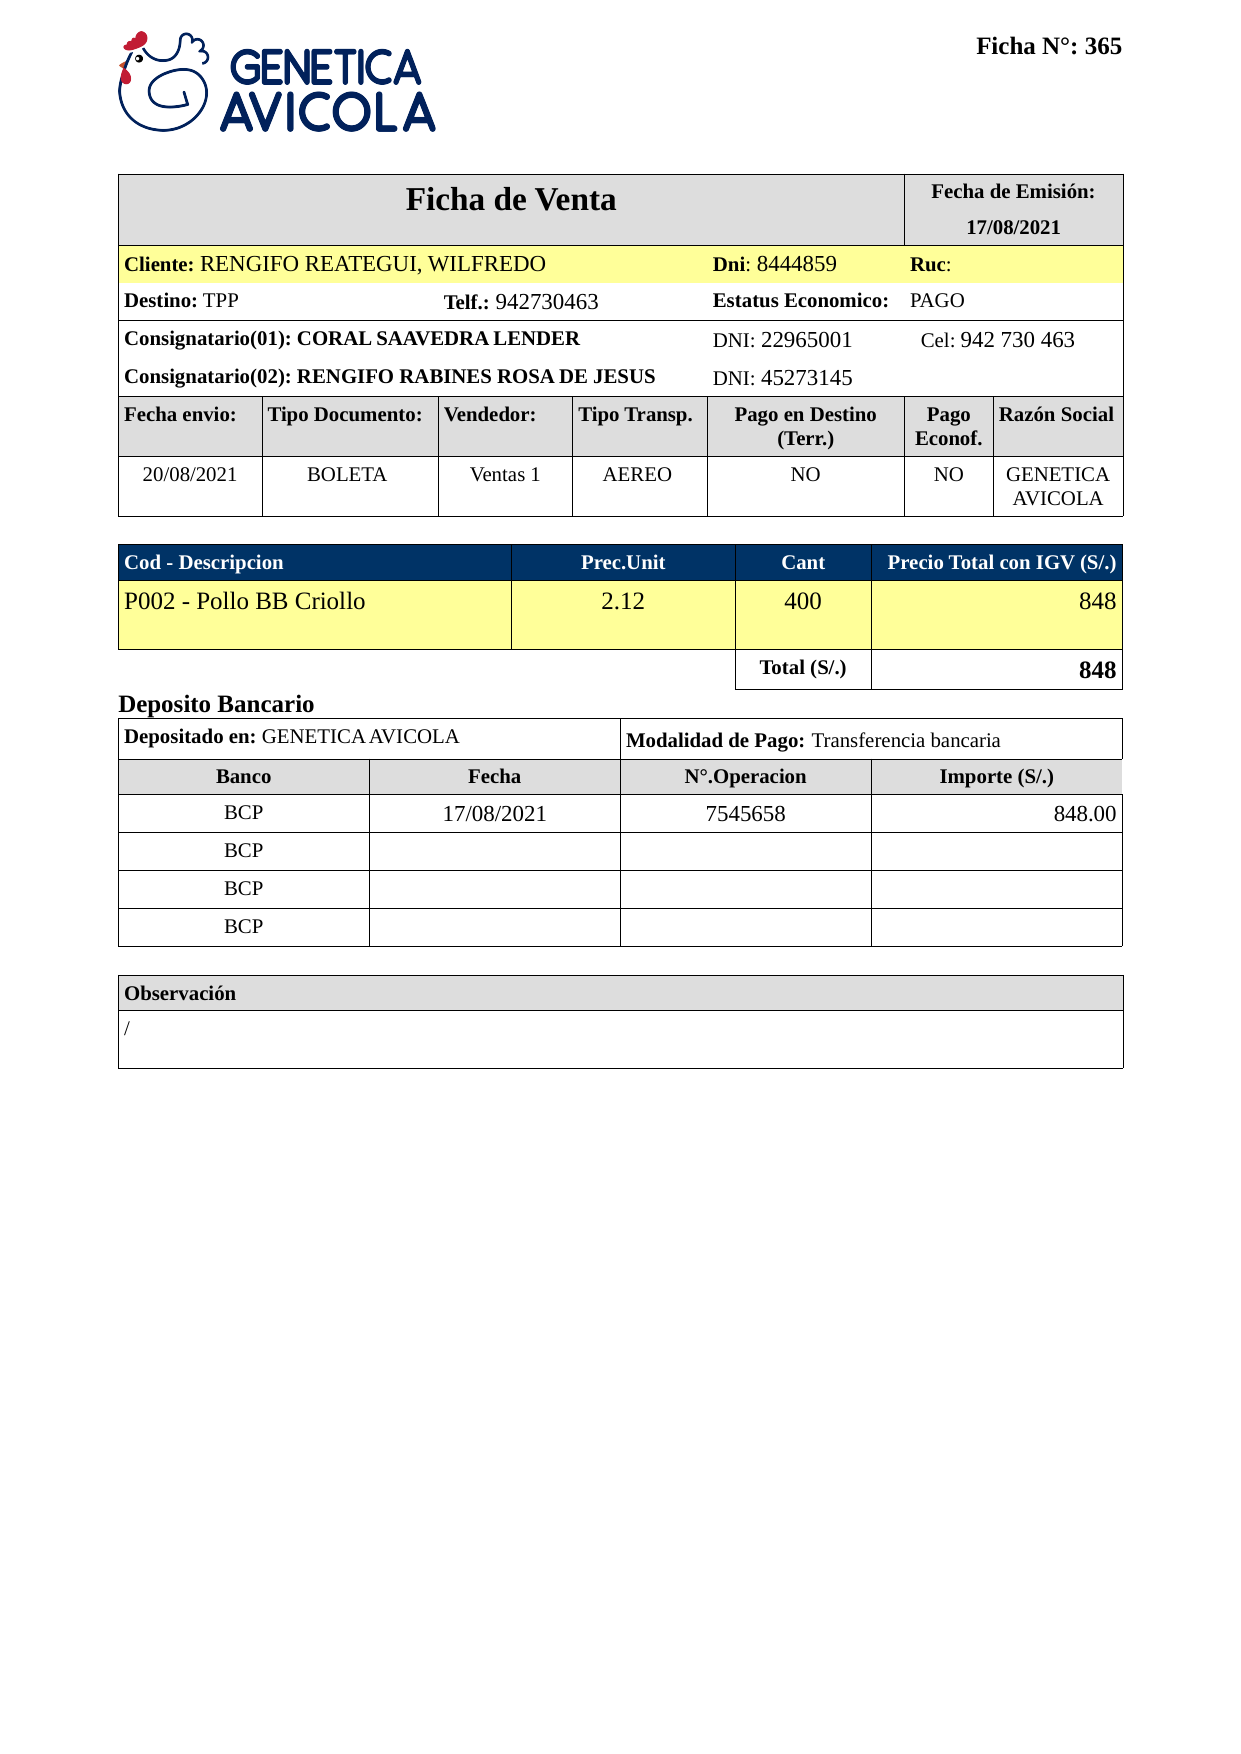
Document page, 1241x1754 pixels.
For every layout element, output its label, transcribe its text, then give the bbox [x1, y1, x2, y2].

table_cell N°.Operacion [621, 760, 871, 794]
table_cell Banco [119, 760, 369, 794]
table_cell Cliente: RENGIFO REATEGUI, WILFREDO [119, 246, 707, 283]
table_cell Ventas 1 [439, 457, 572, 516]
table_cell PAGO [904, 283, 1123, 320]
table_cell Vendedor: [439, 397, 572, 456]
table_cell 17/08/2021 [370, 795, 620, 832]
table_cell 2.12 [512, 581, 735, 649]
table_cell / [119, 1011, 1123, 1067]
table_cell Total (S/.) [736, 650, 871, 689]
table_cell BOLETA [263, 457, 438, 516]
table_cell NO [905, 457, 993, 516]
table_cell [872, 833, 1122, 870]
table_cell DNI: 22965001 [707, 321, 915, 358]
table_cell AEREO [573, 457, 707, 516]
table_cell Importe (S/.) [872, 760, 1122, 794]
table_header Precio Total con IGV (S/.) [872, 545, 1122, 580]
table_header Observación [119, 976, 1123, 1010]
table_cell Pago Econof. [905, 397, 993, 456]
table_cell 17/08/2021 [905, 209, 1123, 245]
table_header Fecha de Emisión: [905, 175, 1123, 209]
table_header Depositado en: GENETICA AVICOLA [119, 719, 620, 758]
table_cell Dni: 8444859 [707, 246, 904, 283]
table_cell BCP [119, 795, 369, 832]
table_cell [118, 650, 511, 689]
text Deposito Bancario [118, 689, 1122, 718]
table_cell BCP [119, 833, 369, 870]
table_cell Telf.: 942730463 [438, 283, 707, 320]
table_cell BCP [119, 871, 369, 908]
picture [118, 31, 436, 132]
table_cell DNI: 45273145 [707, 358, 1123, 396]
table_cell Consignatario(02): RENGIFO RABINES ROSA DE JESUS [119, 358, 707, 396]
table_cell [872, 909, 1122, 946]
table_header Ficha de Venta [119, 175, 904, 245]
table_cell 848 [872, 581, 1122, 649]
table_cell [370, 871, 620, 908]
table_cell Estatus Economico: [707, 283, 904, 320]
table_cell Destino: TPP [119, 283, 438, 320]
table_cell Tipo Documento: [263, 397, 438, 456]
table_cell [370, 833, 620, 870]
table_header Cod - Descripcion [119, 545, 511, 580]
table_cell [370, 909, 620, 946]
table_cell 20/08/2021 [119, 457, 262, 516]
table_cell [621, 833, 871, 870]
table_cell 400 [736, 581, 871, 649]
table_cell [872, 871, 1122, 908]
table_cell P002 - Pollo BB Criollo [119, 581, 511, 649]
table_cell [621, 871, 871, 908]
table_cell Pago en Destino (Terr.) [708, 397, 904, 456]
table_cell [621, 909, 871, 946]
table_cell Fecha envio: [119, 397, 262, 456]
table_cell [511, 650, 735, 689]
table_cell 848.00 [872, 795, 1122, 832]
table_header Cant [736, 545, 871, 580]
table_cell 7545658 [621, 795, 871, 832]
table_cell BCP [119, 909, 369, 946]
table_cell Tipo Transp. [573, 397, 707, 456]
table_header Modalidad de Pago: Transferencia bancaria [621, 719, 1122, 758]
table_cell NO [708, 457, 904, 516]
table_cell Razón Social [994, 397, 1123, 456]
table_header Prec.Unit [512, 545, 735, 580]
table_cell Ruc: [904, 246, 1123, 283]
table_cell Consignatario(01): CORAL SAAVEDRA LENDER [119, 321, 707, 358]
table_cell GENETICA AVICOLA [994, 457, 1123, 516]
table_cell Cel: 942 730 463 [915, 321, 1123, 358]
table_cell Fecha [370, 760, 620, 794]
table_cell 848 [872, 650, 1122, 689]
